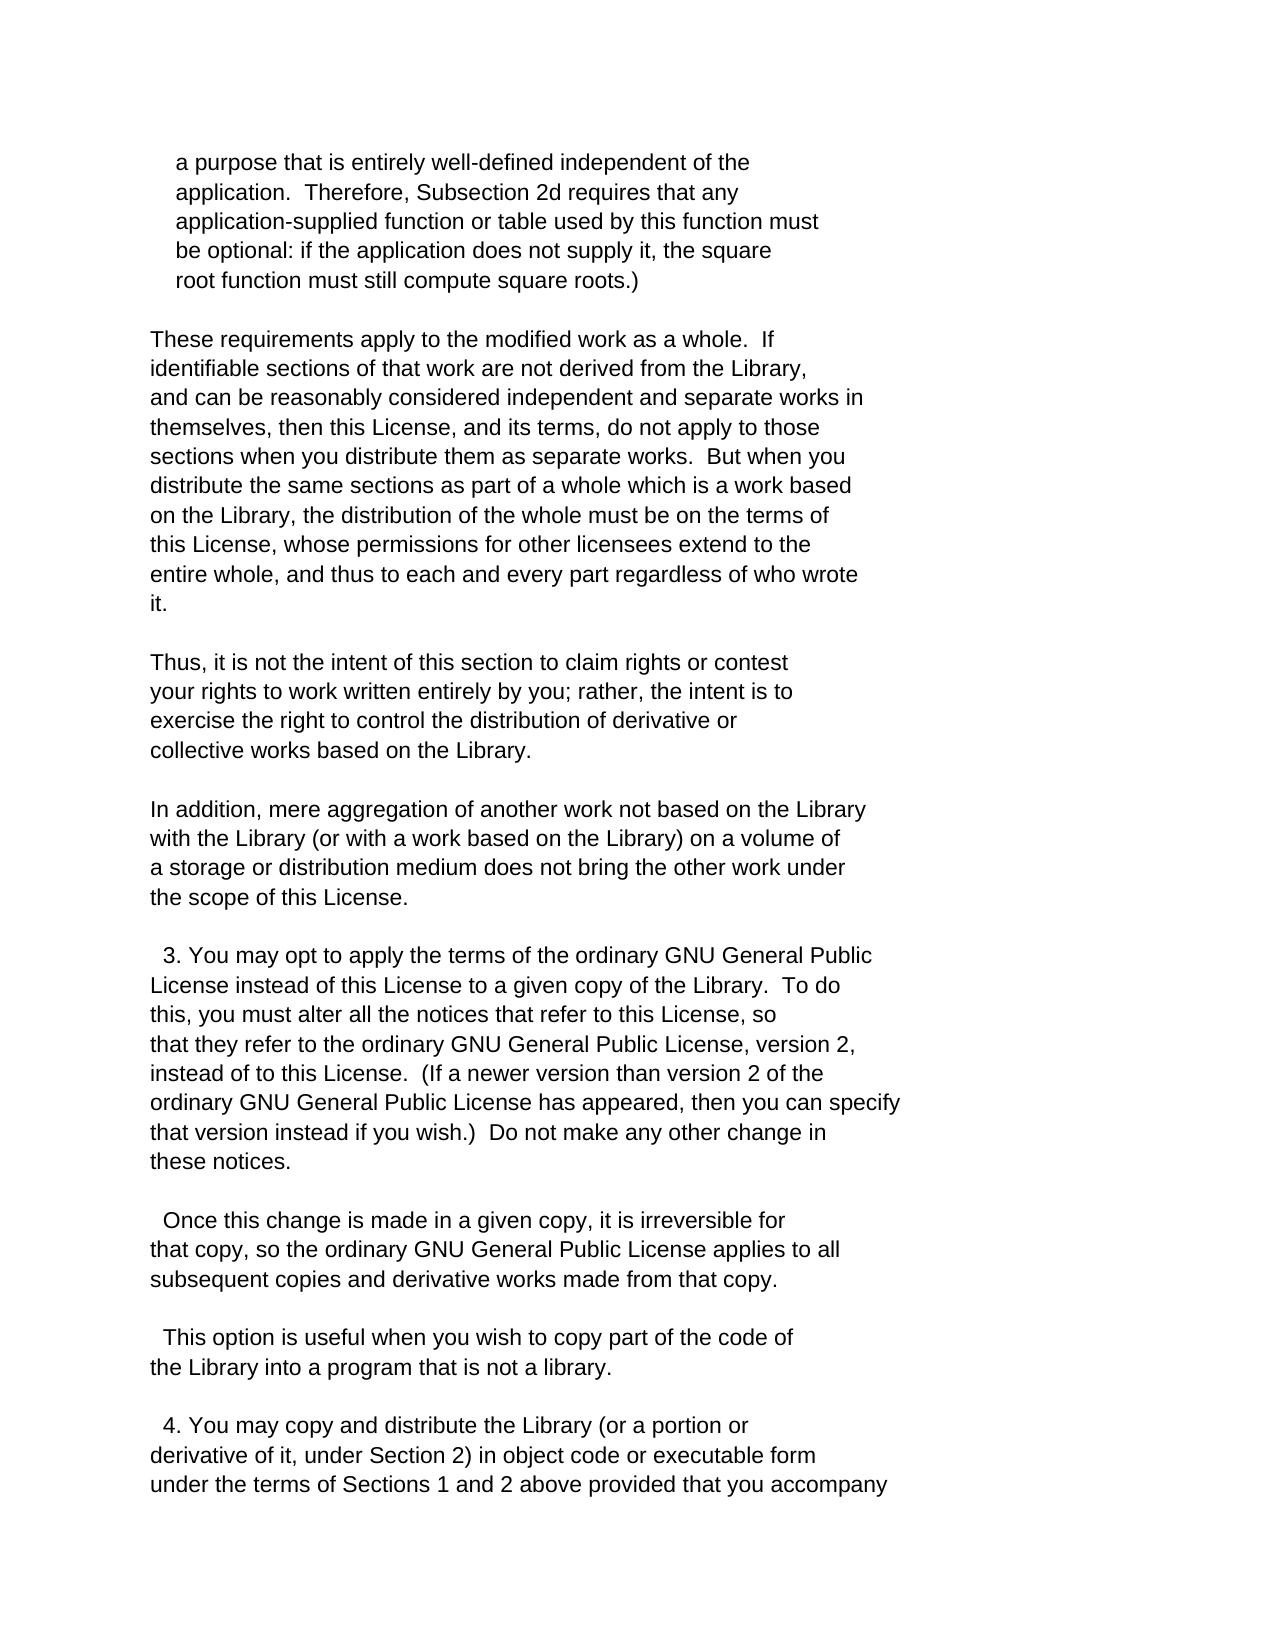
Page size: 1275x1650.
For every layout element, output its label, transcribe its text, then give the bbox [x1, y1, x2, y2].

text 4. You may copy and distribute the Library (or a portion or [150, 1413, 1125, 1439]
text on the Library, the distribution of the whole must be on the terms of [150, 502, 1125, 528]
text themselves, then this License, and its terms, do not apply to those [150, 414, 1125, 440]
text it. [150, 591, 1125, 616]
text sections when you distribute them as separate works. But when you [150, 444, 1125, 469]
text Thus, it is not the intent of this section to claim rights or contest [150, 649, 1125, 675]
text derivative of it, under Section 2) in object code or executable form [150, 1442, 1125, 1468]
text application-supplied function or table used by this function must [150, 209, 1125, 234]
text and can be reasonably considered independent and separate works in [150, 385, 1125, 411]
text under the terms of Sections 1 and 2 above provided that you accompany [150, 1472, 1125, 1497]
text subsequent copies and derivative works made from that copy. [150, 1266, 1125, 1292]
text entire whole, and thus to each and every part regardless of who wrote [150, 561, 1125, 587]
text This option is useful when you wish to copy part of the code of [150, 1325, 1125, 1351]
text a storage or distribution medium does not bring the other work under [150, 855, 1125, 881]
text collective works based on the Library. [150, 737, 1125, 763]
text ordinary GNU General Public License has appeared, then you can specify [150, 1090, 1125, 1116]
text these notices. [150, 1149, 1125, 1174]
text Once this change is made in a given copy, it is irreversible for [150, 1207, 1125, 1233]
text 3. You may opt to apply the terms of the ordinary GNU General Public [150, 943, 1125, 969]
text License instead of this License to a given copy of the Library. To do [150, 972, 1125, 998]
text identifiable sections of that work are not derived from the Library, [150, 356, 1125, 381]
text that they refer to the ordinary GNU General Public License, version 2, [150, 1031, 1125, 1057]
text exercise the right to control the distribution of derivative or [150, 708, 1125, 734]
text root function must still compute square roots.) [150, 267, 1125, 293]
text the scope of this License. [150, 884, 1125, 910]
text that version instead if you wish.) Do not make any other change in [150, 1119, 1125, 1145]
text a purpose that is entirely well-defined independent of the [150, 150, 1125, 176]
text with the Library (or with a work based on the Library) on a volume of [150, 826, 1125, 851]
text this, you must alter all the notices that refer to this License, so [150, 1002, 1125, 1027]
text be optional: if the application does not supply it, the square [150, 238, 1125, 264]
text that copy, so the ordinary GNU General Public License applies to all [150, 1237, 1125, 1262]
text These requirements apply to the modified work as a whole. If [150, 326, 1125, 352]
text distribute the same sections as part of a whole which is a work based [150, 473, 1125, 499]
text instead of to this License. (If a newer version than version 2 of the [150, 1061, 1125, 1086]
text In addition, mere aggregation of another work not based on the Library [150, 796, 1125, 822]
text application. Therefore, Subsection 2d requires that any [150, 179, 1125, 205]
text this License, whose permissions for other licensees extend to the [150, 532, 1125, 557]
text the Library into a program that is not a library. [150, 1354, 1125, 1380]
text your rights to work written entirely by you; rather, the intent is to [150, 679, 1125, 704]
